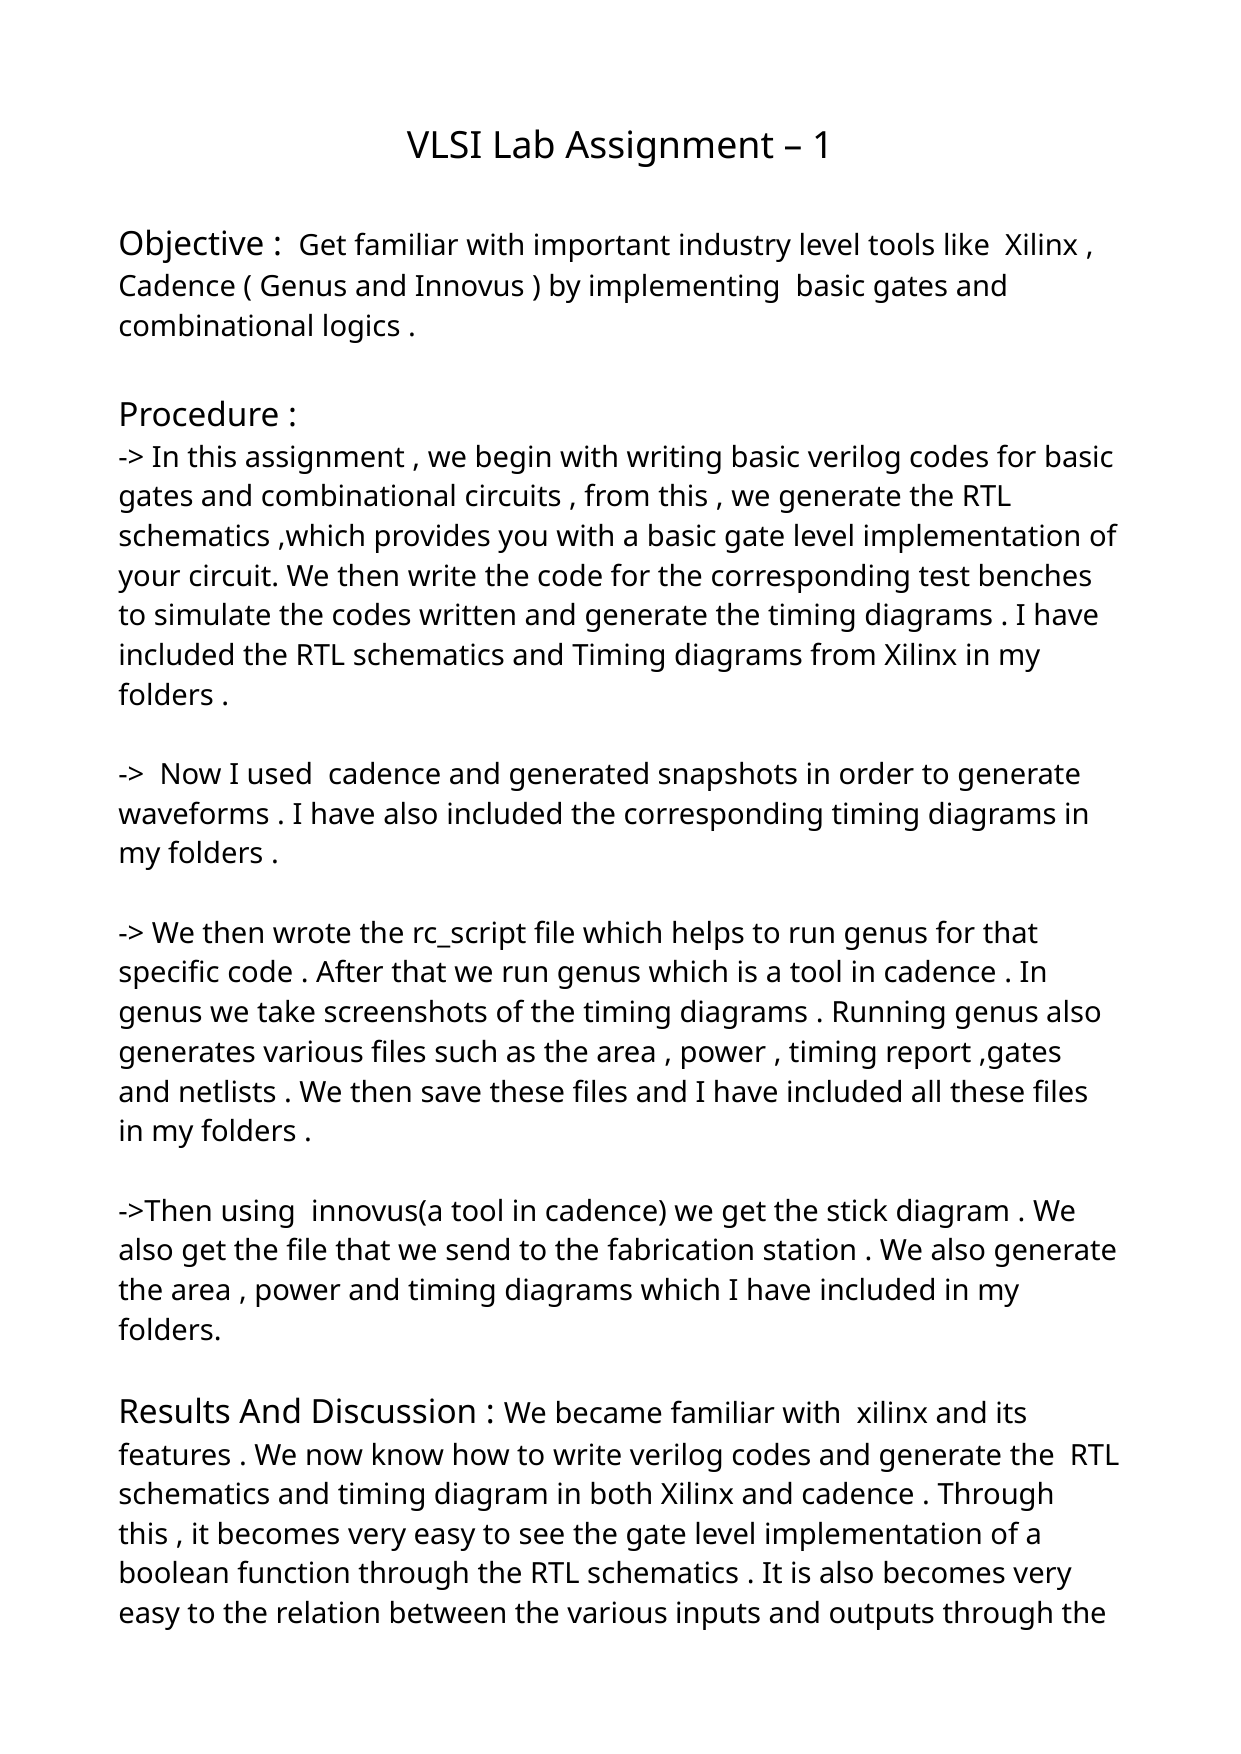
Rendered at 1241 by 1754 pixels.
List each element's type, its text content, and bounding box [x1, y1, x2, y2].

text ->Then using innovus(a tool in cadence) we get the stick diagram . We also get the file that we send to the fabrication station . We also generate the area , power and timing diagrams which I have included in my folders. [118, 1190, 1122, 1349]
text Results And Discussion : We became familiar with xilinx and its features . We now know how to write verilog codes and generate the RTL schematics and timing diagram in both Xilinx and cadence . Through this , it becomes very easy to see the gate level implementation of a boolean function through the RTL schematics . It is also becomes very easy to the relation between the various inputs and outputs through the [118, 1388, 1122, 1632]
text -> In this assignment , we begin with writing basic verilog codes for basic gates and combinational circuits , from this , we generate the RTL schematics ,which provides you with a basic gate level implementation of your circuit. We then write the code for the corresponding test benches to simulate the codes written and generate the timing diagrams . I have included the RTL schematics and Timing diagrams from Xilinx in my folders . [118, 436, 1122, 714]
text -> We then wrote the rc_script file which helps to run genus for that specific code . After that we run genus which is a tool in cadence . In genus we take screenshots of the timing diagrams . Running genus also generates various files such as the area , power , timing report ,gates and netlists . We then save these files and I have included all these files in my folders . [118, 912, 1122, 1150]
text -> Now I used cadence and generated snapshots in order to generate waveforms . I have also included the corresponding timing diagrams in my folders . [118, 753, 1122, 872]
text Procedure : [118, 390, 1122, 436]
text Objective : Get familiar with important industry level tools like Xilinx , Cadence ( Genus and Innovus ) by implementing basic gates and combinational logics . [118, 220, 1122, 345]
text VLSI Lab Assignment – 1 [118, 118, 1122, 169]
